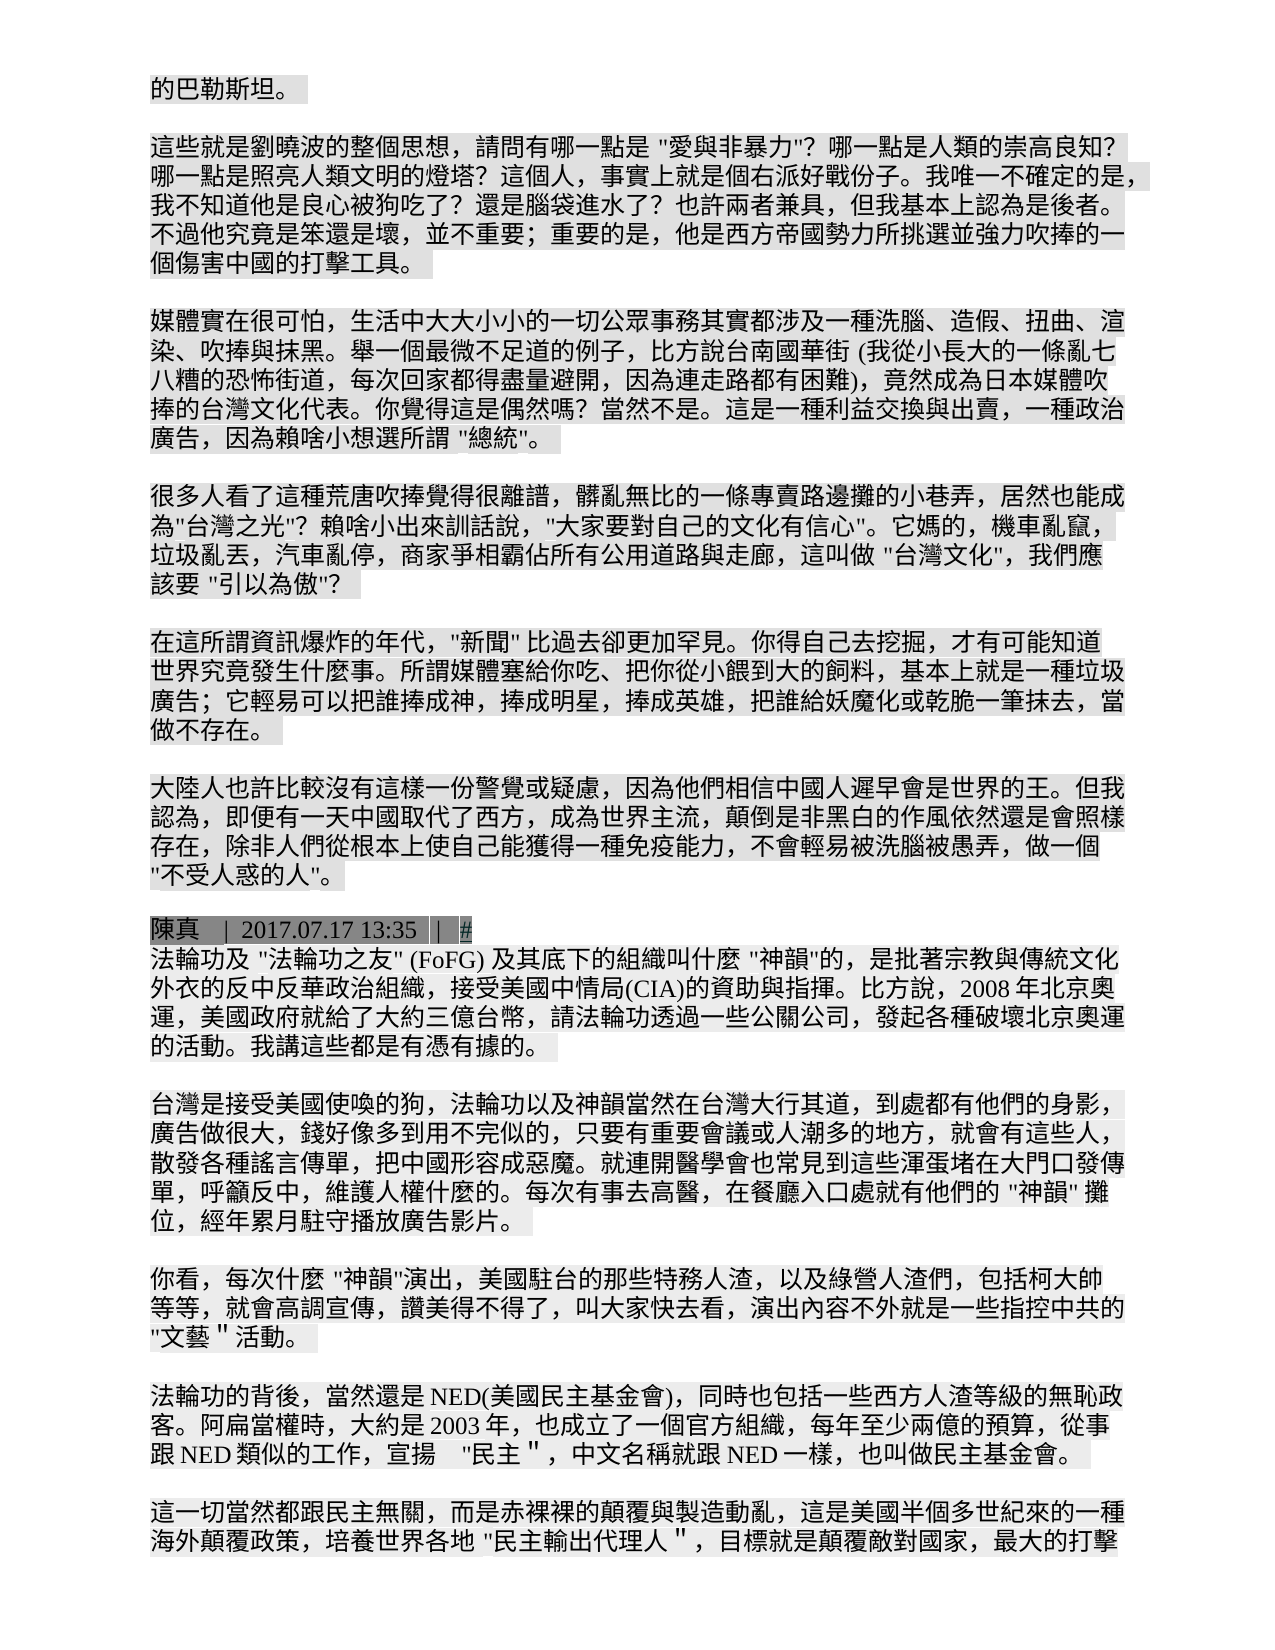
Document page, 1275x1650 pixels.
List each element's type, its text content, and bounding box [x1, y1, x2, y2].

text 法輪功及 "法輪功之友" (FoFG) 及其底下的組織叫什麼 "神韻"的，是批著宗教與傳統文化外衣的反中反華政治組織，接受美國中情局(CIA)的資助與指揮。比方說，2008年北京奧運，美國政府就給了大約三億台幣，請法輪功透過一些公關公司，發起各種破壞北京奧運的活動。我講這些都是有憑有據的。 台灣是接受美國使喚的狗，法輪功以及神韻當然在台灣大行其道，到處都有他們的身影，廣告做很大，錢好像多到用不完似的，只要有重要會議或人潮多的地方，就會有這些人，散發各種謠言傳單，把中國形容成惡魔。就連開醫學會也常見到這些渾蛋堵在大門口發傳單，呼籲反中，維護人權什麼的。每次有事去高醫，在餐廳入口處就有他們的 "神韻" 攤位，經年累月駐守播放廣告影片。 你看，每次什麼 "神韻"演出，美國駐台的那些特務人渣，以及綠營人渣們，包括柯大帥等等，就會高調宣傳，讚美得不得了，叫大家快去看，演出內容不外就是一些指控中共的 "文藝＂活動。 法輪功的背後，當然還是NED(美國民主基金會)，同時也包括一些西方人渣等級的無恥政客。阿扁當權時，大約是2003年，也成立了一個官方組織，每年至少兩億的預算，從事跟NED類似的工作，宣揚 "民主＂，中文名稱就跟NED一樣，也叫做民主基金會。 這一切當然都跟民主無關，而是赤裸裸的顛覆與製造動亂，這是美國半個多世紀來的一種海外顛覆政策，培養世界各地 "民主輸出代理人＂，目標就是顛覆敵對國家，最大的打擊 [150, 945, 1125, 1557]
text 我請良哲貼了一篇從立報轉載有關劉曉波的舊文章在首頁，強烈建議一讀。 市面上一堆胡扯瞎掰的造神文章，把劉曉波捧成耶穌那般偉大了，什麼人類的良知，文明的燈塔，對抗邪惡中國，還說什麼 "愛與非暴力"。他媽的實在有夠無恥。 劉曉波事實上恰恰就是一個軍事帝國主義的瘋狂擁護者，歌頌美國的所有血腥侵略，從越戰到侵略阿富汗、伊拉克等等等，甚至胡扯瞎掰地讚揚日子鬼子侵略中國所留下的什麼偉大遺產以及建設中國之感人真情，甚至贊成祭拜靖國神社，主張中國再讓西方殖民統治個至少三百年才能使之文明繁榮，因為他認為中國人血統差，文化差，思想差，什麼都差，一無是處，需要洋人來幫中國人進行淨化與提昇。 至於美國罄竹難書的血腥惡行，他則一概認為那只是追求偉大理想與實踐正義過程中的一點小暇疵。另外，他甚至還讚揚以色列之種種血腥暴力，反倒厲聲譴責手無存鐵飽受屠戮的巴勒斯坦。 這些就是劉曉波的整個思想，請問有哪一點是 "愛與非暴力"？哪一點是人類的崇高良知？哪一點是照亮人類文明的燈塔？這個人，事實上就是個右派好戰份子。我唯一不確定的是，我不知道他是良心被狗吃了？還是腦袋進水了？也許兩者兼具，但我基本上認為是後者。不過他究竟是笨還是壞，並不重要；重要的是，他是西方帝國勢力所挑選並強力吹捧的一個傷害中國的打擊工具。 媒體實在很可怕，生活中大大小小的一切公眾事務其實都涉及一種洗腦、造假、扭曲、渲染、吹捧與抹黑。舉一個最微不足道的例子，比方說台南國華街 (我從小長大的一條亂七八糟的恐怖街道，每次回家都得盡量避開，因為連走路都有困難)，竟然成為日本媒體吹捧的台灣文化代表。你覺得這是偶然嗎？當然不是。這是一種利益交換與出賣，一種政治廣告，因為賴啥小想選所謂 "總統"。 很多人看了這種荒唐吹捧覺得很離譜，髒亂無比的一條專賣路邊攤的小巷弄，居然也能成為"台灣之光"？賴啥小出來訓話說，"大家要對自己的文化有信心"。它媽的，機車亂竄，垃圾亂丟，汽車亂停，商家爭相霸佔所有公用道路與走廊，這叫做 "台灣文化"，我們應該要 "引以為傲"？ 在這所謂資訊爆炸的年代，"新聞" 比過去卻更加罕見。你得自己去挖掘，才有可能知道世界究竟發生什麼事。所謂媒體塞給你吃、把你從小餵到大的飼料，基本上就是一種垃圾廣告；它輕易可以把誰捧成神，捧成明星，捧成英雄，把誰給妖魔化或乾脆一筆抹去，當做不存在。 大陸人也許比較沒有這樣一份警覺或疑慮，因為他們相信中國人遲早會是世界的王。但我認為，即便有一天中國取代了西方，成為世界主流，顛倒是非黑白的作風依然還是會照樣存在，除非人們從根本上使自己能獲得一種免疫能力，不會輕易被洗腦被愚弄，做一個 "不受人惑的人"。 [150, 75, 1125, 891]
text 陳真 | 2017.07.17 13:35 | # [150, 916, 1125, 945]
